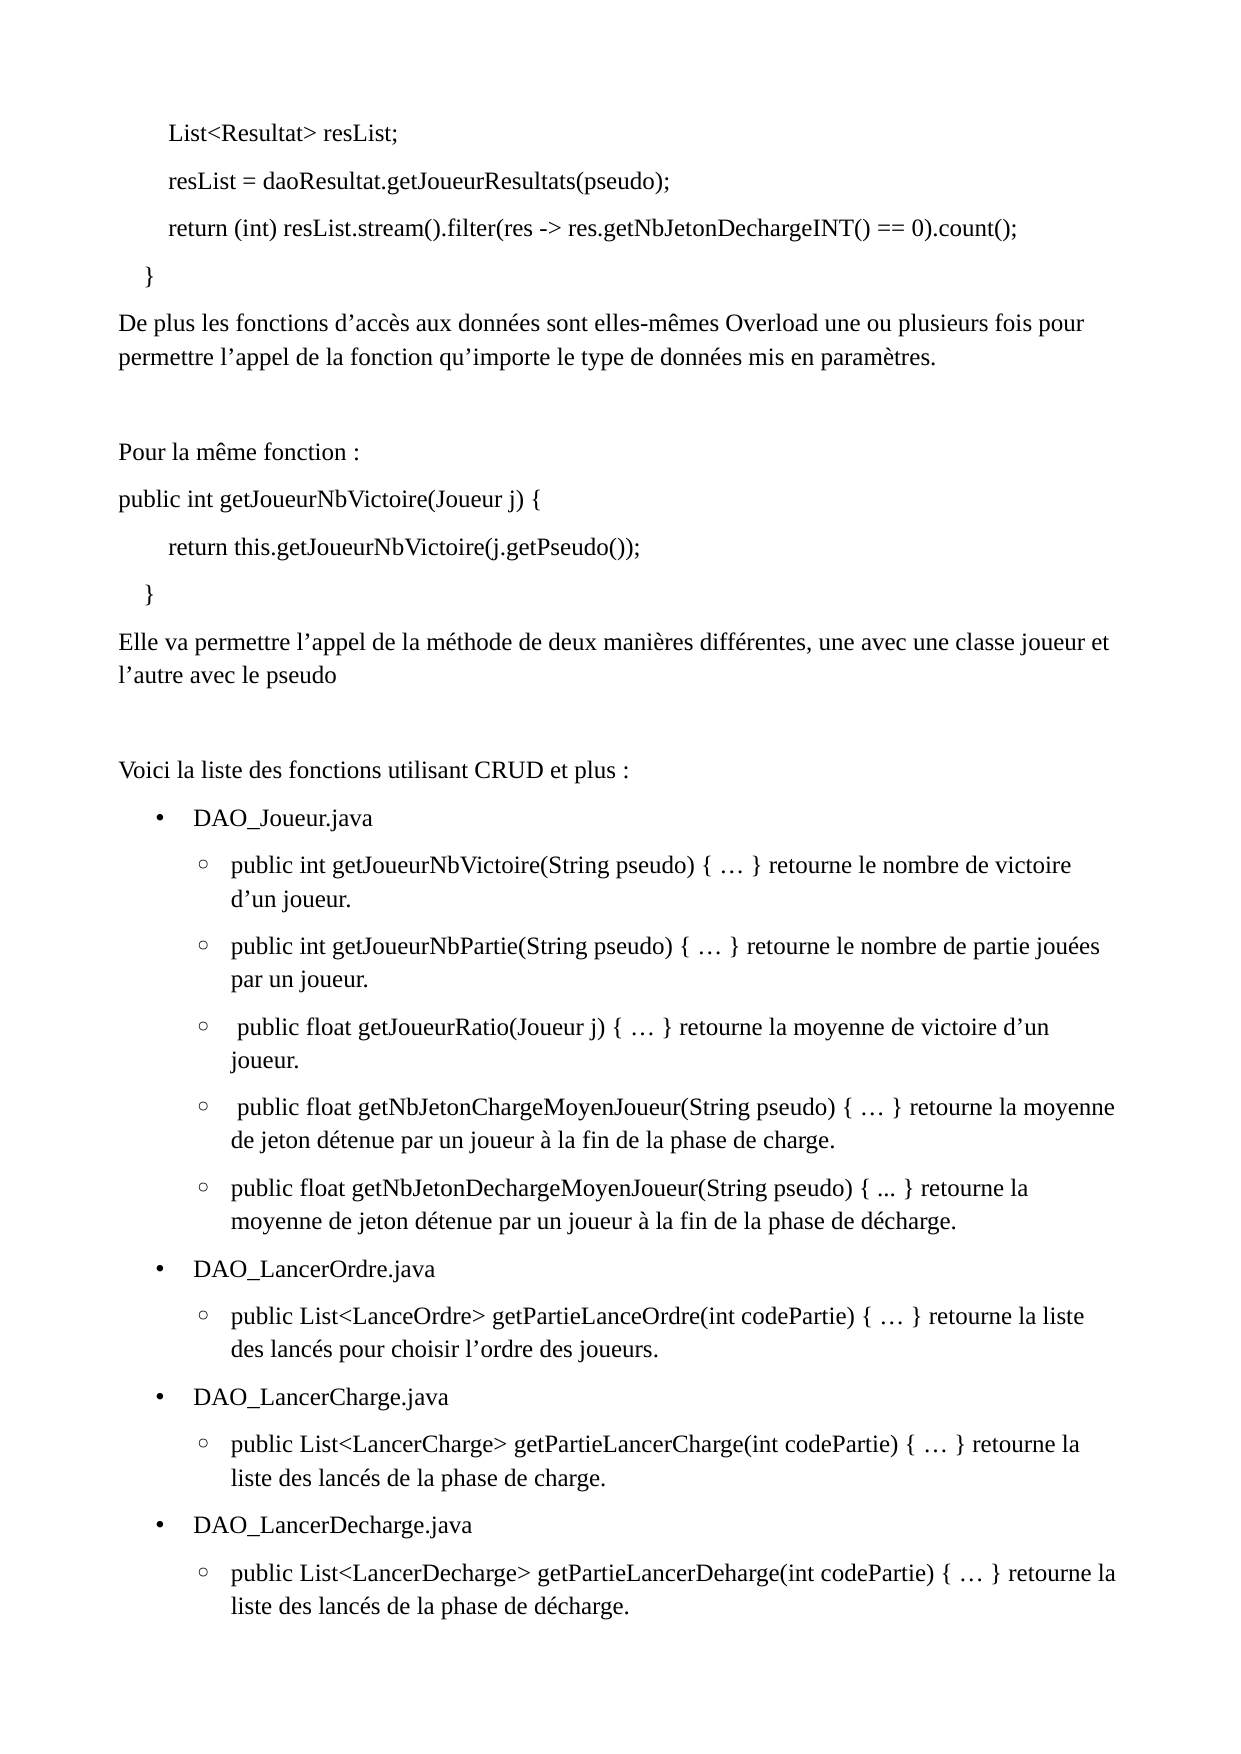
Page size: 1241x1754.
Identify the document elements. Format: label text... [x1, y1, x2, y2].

list public int getJoueurNbVictoire(String pseudo) { … } retourne le nombre de victoire d’un joueur. [193, 851, 1122, 912]
text De plus les fonctions d’accès aux données sont elles-mêmes Overload une ou plusieurs fois pour permettre l’appel de la fonction qu’importe le type de données mis en paramètres. [118, 308, 1122, 370]
list public int getJoueurNbPartie(String pseudo) { … } retourne le nombre de partie jouées par un joueur. [193, 931, 1122, 993]
text return this.getJoueurNbVictoire(j.getPseudo()); [118, 532, 1122, 561]
list public List<LancerCharge> getPartieLancerCharge(int codePartie) { … } retourne la liste des lancés de la phase de charge. [193, 1429, 1122, 1491]
list DAO_LancerDecharge.java [156, 1510, 1122, 1539]
text public int getJoueurNbVictoire(Joueur j) { [118, 484, 1122, 513]
text resList = daoResultat.getJoueurResultats(pseudo); [118, 166, 1122, 194]
list public List<LanceOrdre> getPartieLanceOrdre(int codePartie) { … } retourne la liste des lancés pour choisir l’ordre des joueurs. [193, 1301, 1122, 1363]
list DAO_LancerOrdre.java [156, 1254, 1122, 1282]
list public float getNbJetonChargeMoyenJoueur(String pseudo) { … } retourne la moyenne de jeton détenue par un joueur à la fin de la phase de charge. [193, 1092, 1122, 1154]
text return (int) resList.stream().filter(res -> res.getNbJetonDechargeINT() == 0).count(); [118, 213, 1122, 242]
text List<Resultat> resList; [118, 118, 1122, 147]
text } [118, 579, 1122, 608]
text Pour la même fonction : [118, 437, 1122, 466]
text Voici la liste des fonctions utilisant CRUD et plus : [118, 755, 1122, 784]
list DAO_Joueur.java [156, 803, 1122, 832]
list public List<LancerDecharge> getPartieLancerDeharge(int codePartie) { … } retourne la liste des lancés de la phase de décharge. [193, 1558, 1122, 1619]
text Elle va permettre l’appel de la méthode de deux manières différentes, une avec une classe joueur et l’autre avec le pseudo [118, 627, 1122, 689]
list public float getNbJetonDechargeMoyenJoueur(String pseudo) { ... } retourne la moyenne de jeton détenue par un joueur à la fin de la phase de décharge. [193, 1173, 1122, 1235]
text } [118, 261, 1122, 290]
list DAO_LancerCharge.java [156, 1382, 1122, 1411]
list public float getJoueurRatio(Joueur j) { … } retourne la moyenne de victoire d’un joueur. [193, 1012, 1122, 1074]
